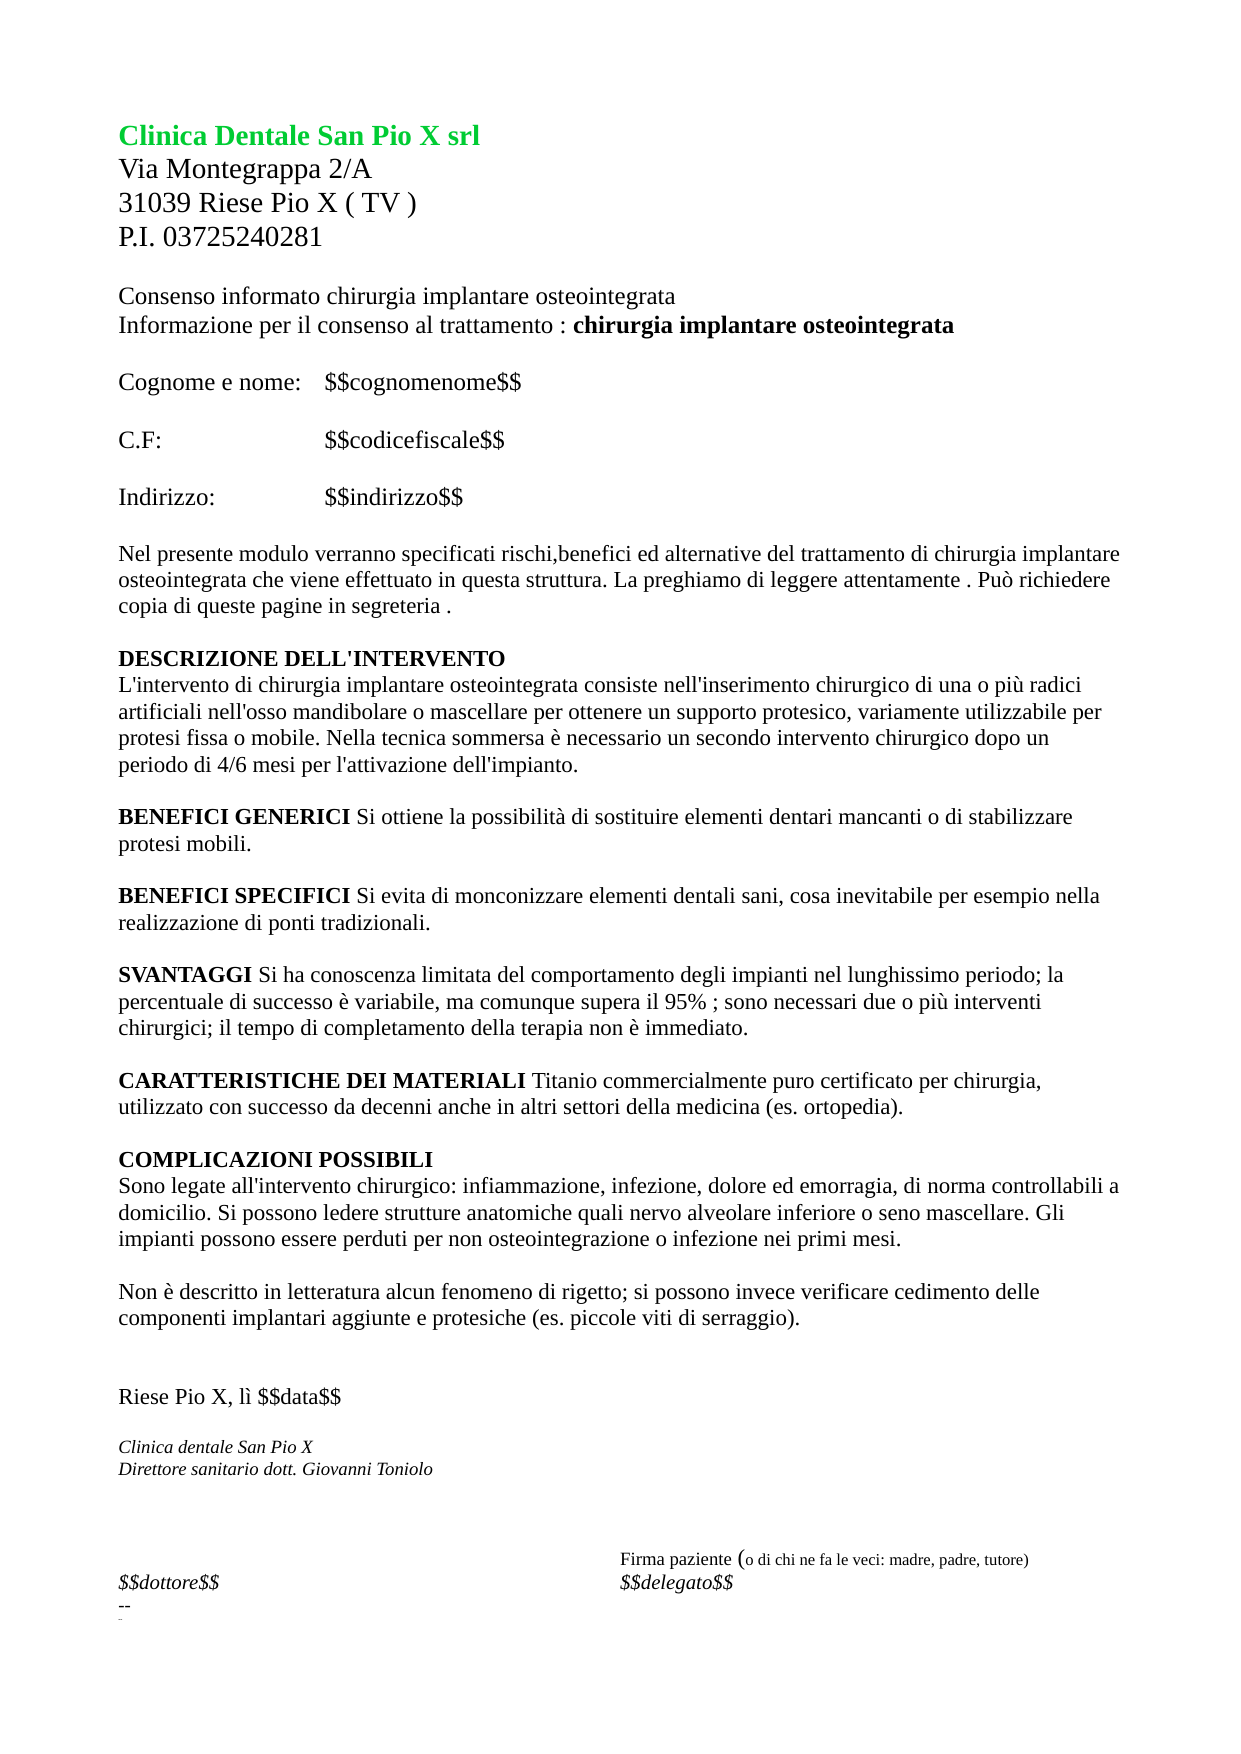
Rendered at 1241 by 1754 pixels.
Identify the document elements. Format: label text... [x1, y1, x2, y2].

text C.F: $$codicefiscale$$ [118, 425, 1122, 453]
text CARATTERISTICHE DEI MATERIALI Titanio commercialmente puro certificato per chirurgia, utilizzato con successo da decenni anche in altri settori della medicina (es. ortopedia). [118, 1067, 1122, 1119]
text Clinica dentale San Pio X [118, 1436, 1122, 1457]
text P.I. 03725240281 [118, 219, 1122, 252]
text 31039 Riese Pio X ( TV ) [118, 185, 1122, 219]
text Consenso informato chirurgia implantare osteointegrata [118, 281, 1122, 310]
text Clinica Dentale San Pio X srl [118, 118, 1122, 152]
text Indirizzo: $$indirizzo$$ [118, 482, 1122, 511]
text Firma paziente (o di chi ne fa le veci: madre, padre, tutore) [118, 1544, 1122, 1570]
text Cognome e nome: $$cognomenome$$ [118, 367, 1122, 396]
text Riese Pio X, lì $$data$$ [118, 1383, 1122, 1409]
text Non è descritto in letteratura alcun fenomeno di rigetto; si possono invece verificare cedimento delle componenti implantari aggiunte e protesiche (es. piccole viti di serraggio). [118, 1278, 1122, 1330]
text L'intervento di chirurgia implantare osteointegrata consiste nell'inserimento chirurgico di una o più radici artificiali nell'osso mandibolare o mascellare per ottenere un supporto protesico, variamente utilizzabile per protesi fissa o mobile. Nella tecnica sommersa è necessario un secondo intervento chirurgico dopo un periodo di 4/6 mesi per l'attivazione dell'impianto. [118, 672, 1122, 777]
text Sono legate all'intervento chirurgico: infiammazione, infezione, dolore ed emorragia, di norma controllabili a domicilio. Si possono ledere strutture anatomiche quali nervo alveolare inferiore o seno mascellare. Gli impianti possono essere perduti per non osteointegrazione o infezione nei primi mesi. [118, 1172, 1122, 1251]
text $$dottore$$ $$delegato$$ [118, 1570, 1122, 1594]
text Direttore sanitario dott. Giovanni Toniolo [118, 1457, 1122, 1479]
text -- [118, 1594, 1122, 1616]
text Via Montegrappa 2/A [118, 152, 1122, 185]
text Informazione per il consenso al trattamento : chirurgia implantare osteointegrata [118, 310, 1122, 338]
text BENEFICI GENERICI Si ottiene la possibilità di sostituire elementi dentari mancanti o di stabilizzare protesi mobili. [118, 803, 1122, 856]
text BENEFICI SPECIFICI Si evita di monconizzare elementi dentali sani, cosa inevitabile per esempio nella realizzazione di ponti tradizionali. [118, 882, 1122, 935]
text SVANTAGGI Si ha conoscenza limitata del comportamento degli impianti nel lunghissimo periodo; la percentuale di successo è variabile, ma comunque supera il 95% ; sono necessari due o più interventi chirurgici; il tempo di completamento della terapia non è immediato. [118, 961, 1122, 1041]
text Nel presente modulo verranno specificati rischi,benefici ed alternative del trattamento di chirurgia implantare osteointegrata che viene effettuato in questa struttura. La preghiamo di leggere attentamente . Può richiedere copia di queste pagine in segreteria . [118, 540, 1122, 619]
text COMPLICAZIONI POSSIBILI [118, 1146, 1122, 1172]
text DESCRIZIONE DELL'INTERVENTO [118, 645, 1122, 672]
text -- [118, 1616, 1122, 1623]
